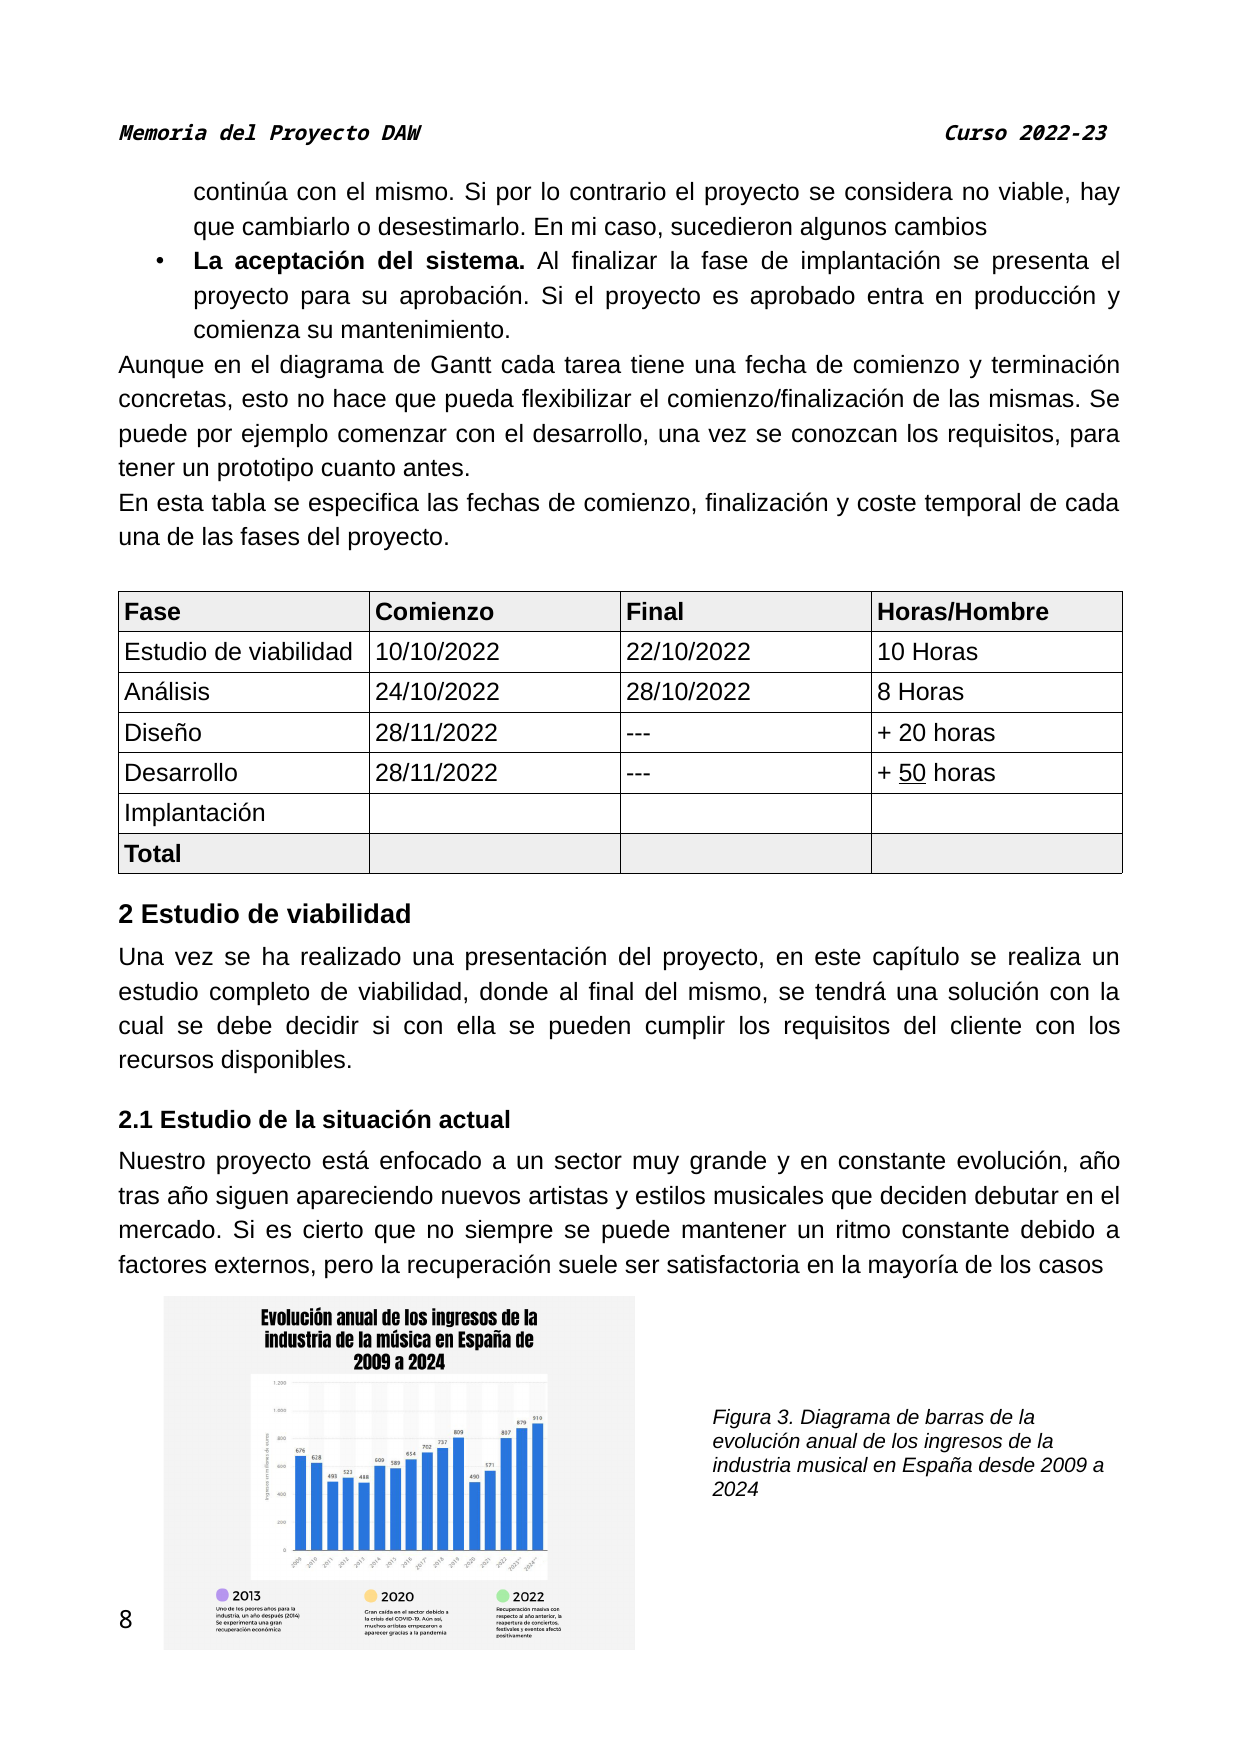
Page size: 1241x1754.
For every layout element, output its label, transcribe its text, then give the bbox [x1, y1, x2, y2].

text En esta tabla se especifica las fechas de comienzo, finalización y coste temporal de cada una de las fases del proyecto. [118, 487, 1122, 551]
table_cell 28/10/2022 [621, 673, 871, 712]
table_cell [621, 794, 871, 833]
table_cell 10 Horas [872, 632, 1122, 672]
table_cell [621, 834, 871, 873]
table_cell [370, 794, 620, 833]
subtitle 2.1 Estudio de la situación actual [118, 1105, 1122, 1134]
table_cell Total [119, 834, 369, 873]
table_header Final [621, 592, 871, 631]
table_cell Desarrollo [119, 753, 369, 792]
table_cell 24/10/2022 [370, 673, 620, 712]
table_cell 22/10/2022 [621, 632, 871, 672]
table_header Horas/Hombre [872, 592, 1122, 631]
table_cell Implantación [119, 794, 369, 833]
table_cell 28/11/2022 [370, 753, 620, 792]
table_cell Diseño [119, 713, 369, 752]
table_cell 28/11/2022 [370, 713, 620, 752]
subtitle 2 Estudio de viabilidad [118, 898, 1122, 929]
table_cell + 20 horas [872, 713, 1122, 752]
text Nuestro proyecto está enfocado a un sector muy grande y en constante evolución, año tras año siguen apareciendo nuevos artistas y estilos musicales que deciden debutar en el mercado. Si es cierto que no siempre se puede mantener un ritmo constante debido a factores externos, pero la recuperación suele ser satisfactoria en la mayoría de los casos [118, 1146, 1122, 1278]
table_cell Análisis [119, 673, 369, 712]
table_cell --- [621, 753, 871, 792]
table_cell Estudio de viabilidad [119, 632, 369, 672]
picture [163, 1296, 635, 1650]
table_cell --- [621, 713, 871, 752]
table_cell + 50 horas [872, 753, 1122, 792]
list La aceptación del sistema. Al finalizar la fase de implantación se presenta el proyecto para su aprobación. Si el proyecto es aprobado entra en producción y comienza su mantenimiento. [156, 246, 1122, 344]
table_header Fase [119, 592, 369, 631]
list continúa con el mismo. Si por lo contrario el proyecto se considera no viable, hay que cambiarlo o desestimarlo. En mi caso, sucedieron algunos cambios [156, 177, 1122, 240]
table_cell 8 Horas [872, 673, 1122, 712]
text Aunque en el diagrama de Gantt cada tarea tiene una fecha de comienzo y terminación concretas, esto no hace que pueda flexibilizar el comienzo/finalización de las mismas. Se puede por ejemplo comenzar con el desarrollo, una vez se conozcan los requisitos, para tener un prototipo cuanto antes. [118, 349, 1122, 482]
table_cell [872, 794, 1122, 833]
table_header Comienzo [370, 592, 620, 631]
table_cell [872, 834, 1122, 873]
text Una vez se ha realizado una presentación del proyecto, en este capítulo se realiza un estudio completo de viabilidad, donde al final del mismo, se tendrá una solución con la cual se debe decidir si con ella se pueden cumplir los requisitos del cliente con los recursos disponibles. [118, 942, 1122, 1074]
table_cell 10/10/2022 [370, 632, 620, 672]
table_cell [370, 834, 620, 873]
